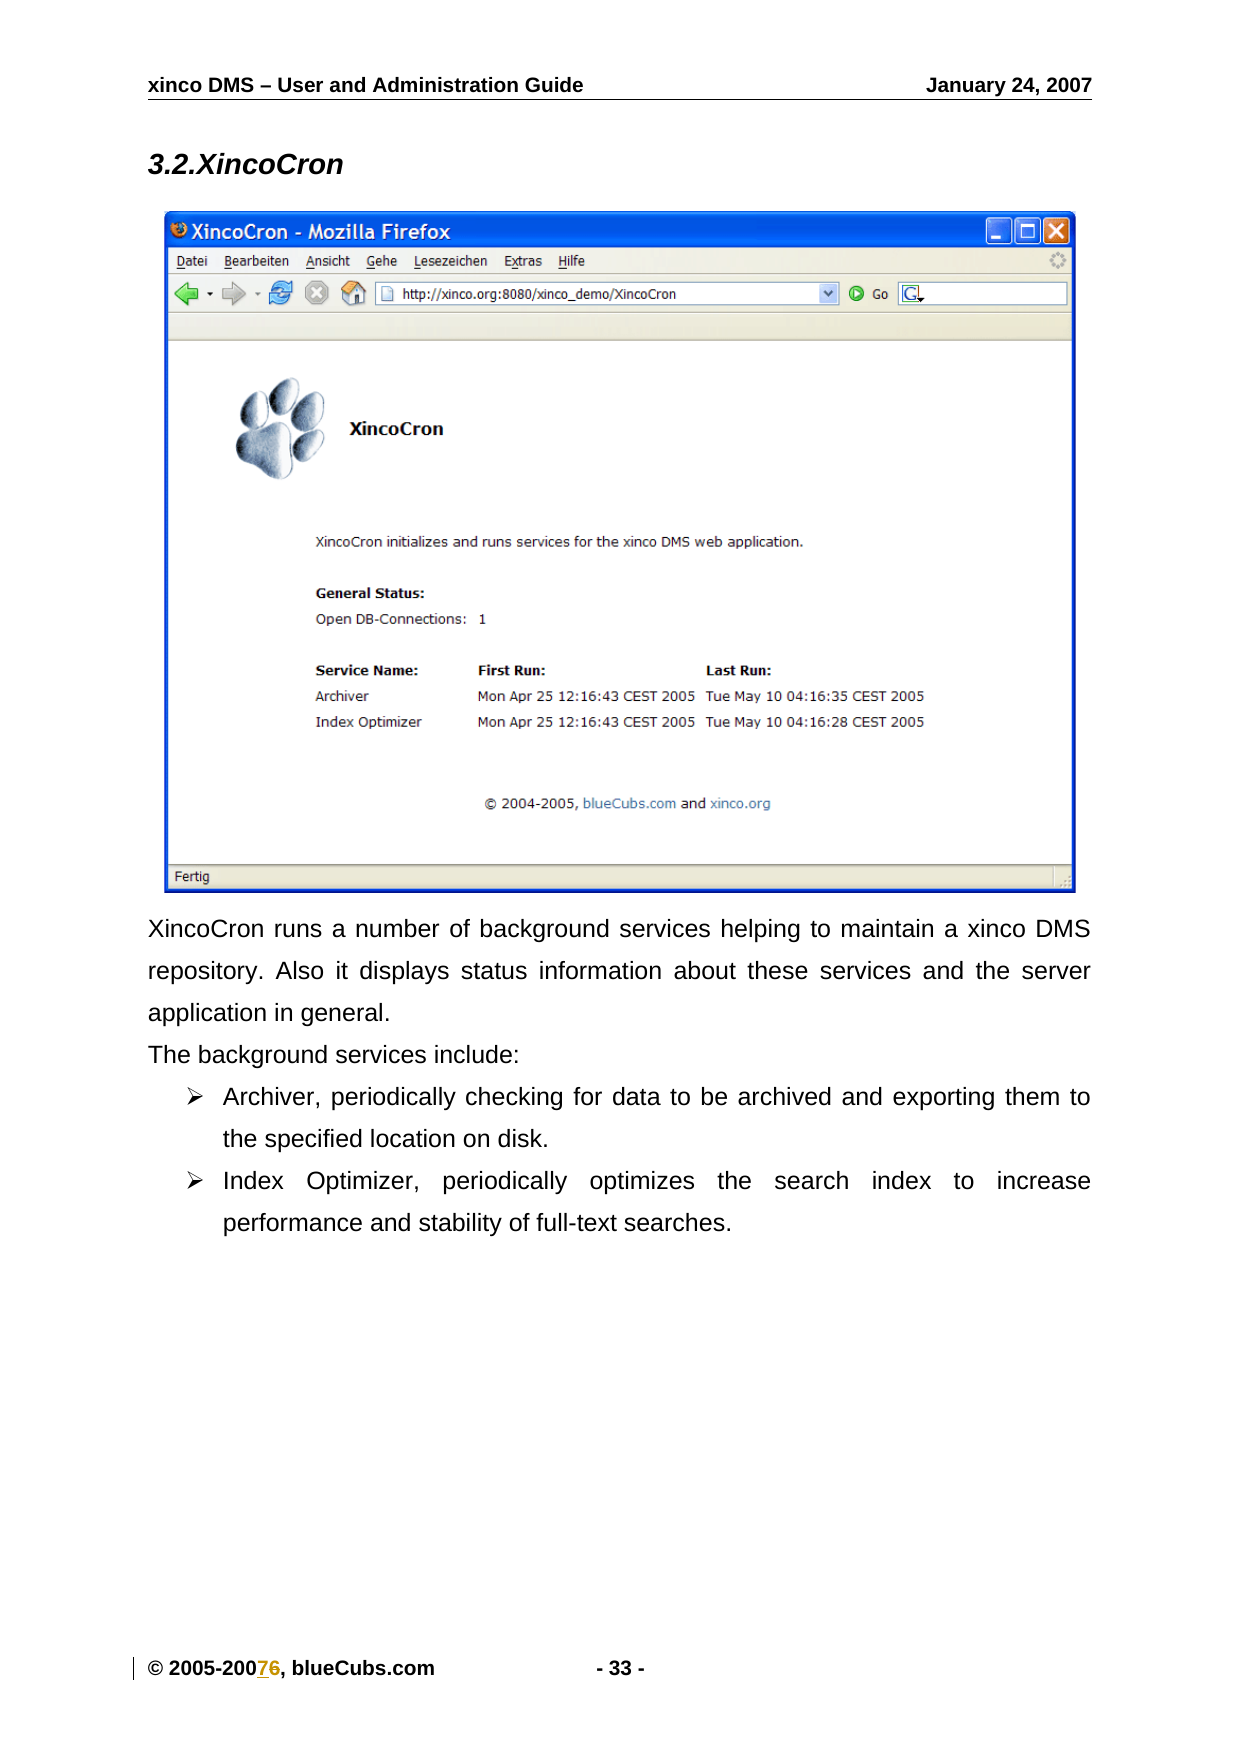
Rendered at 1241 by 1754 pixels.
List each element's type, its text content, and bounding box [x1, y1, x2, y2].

text The background services include: [148, 1041, 1092, 1069]
picture [164, 211, 1076, 893]
list Archiver, periodically checking for data to be archived and exporting them to the specified location on disk. [185, 1083, 1092, 1153]
subtitle XincoCron [148, 148, 1092, 180]
list Index Optimizer, periodically optimizes the search index to increase performance and stability of full-text searches. [185, 1167, 1092, 1237]
text XincoCron runs a number of background services helping to maintain a xinco DMS repository. Also it displays status information about these services and the server application in general. [148, 915, 1092, 1027]
